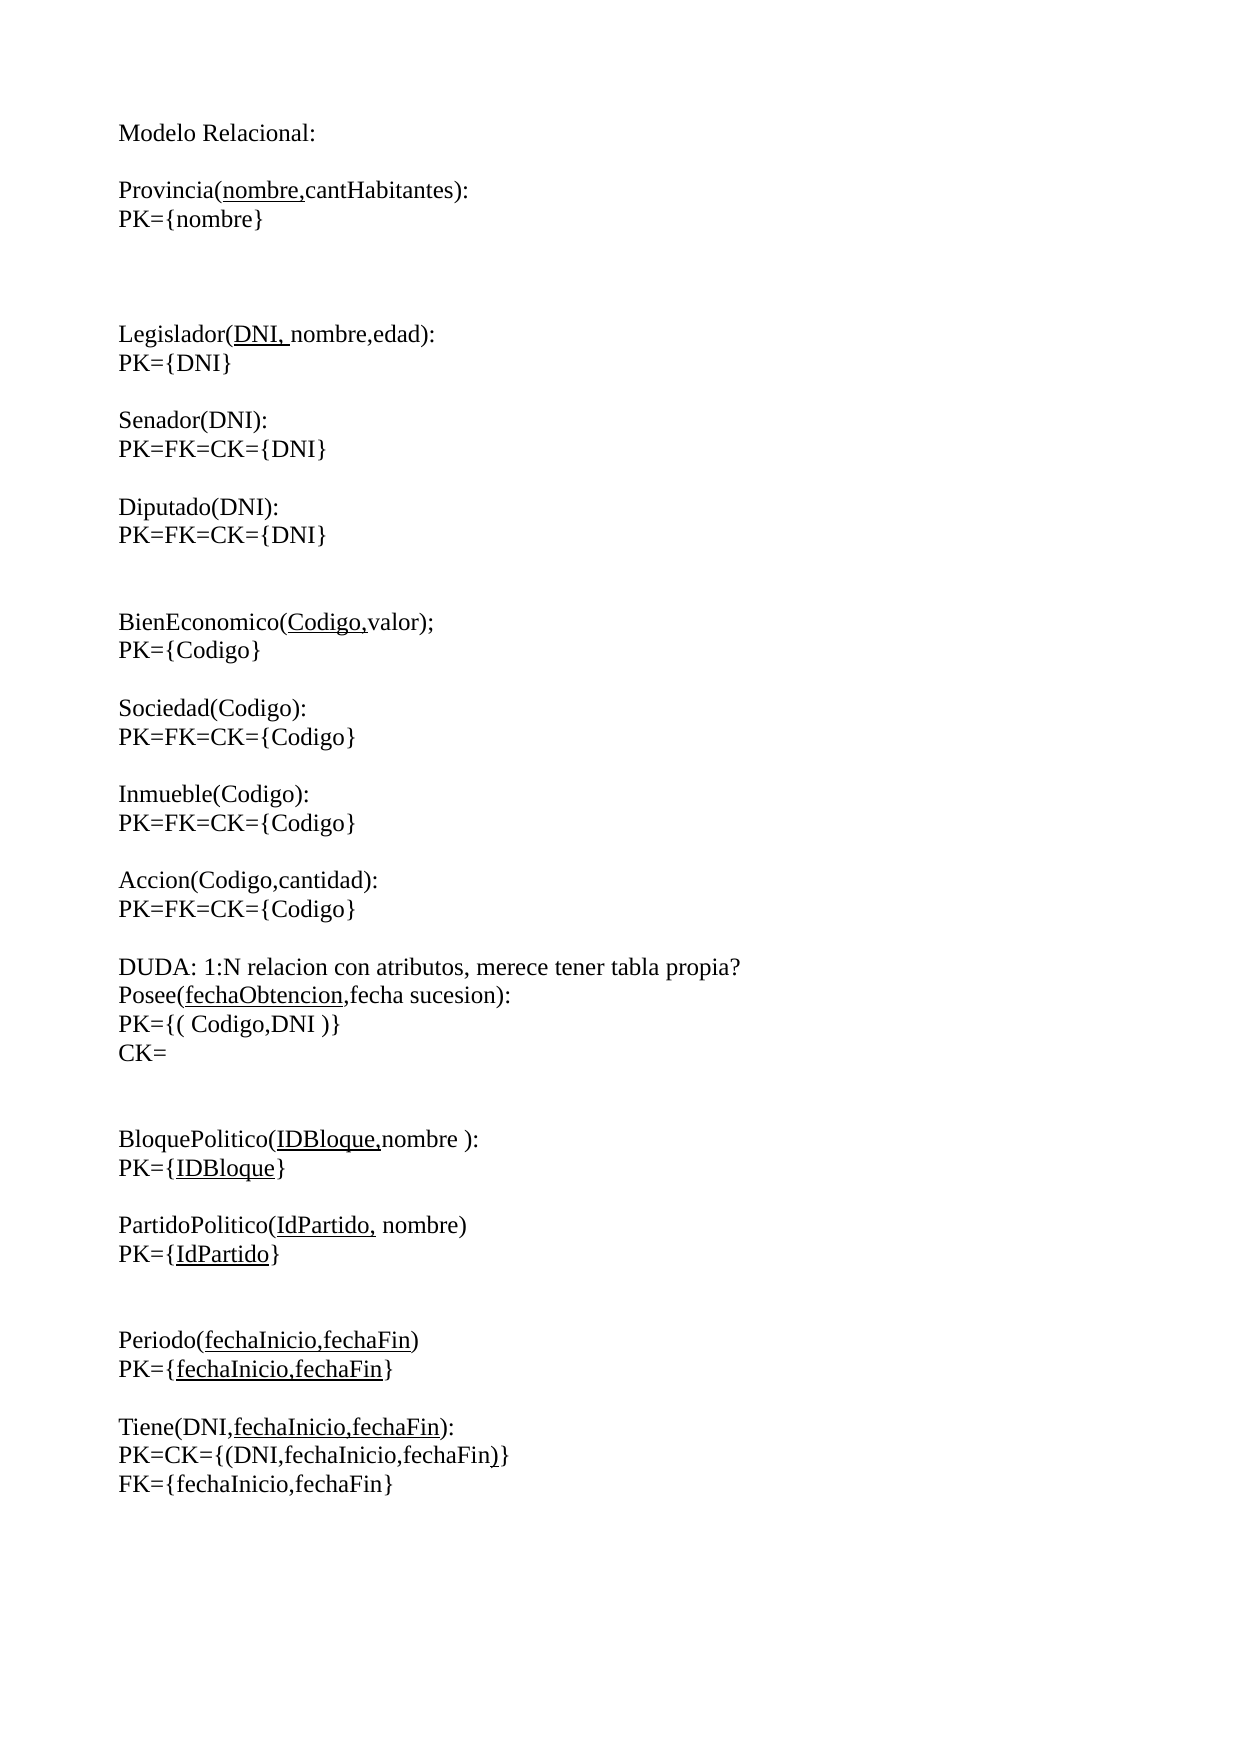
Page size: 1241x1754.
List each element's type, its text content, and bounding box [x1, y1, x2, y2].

text Posee(fechaObtencion,fecha sucesion): PK={( Codigo,DNI )} [118, 981, 1122, 1038]
text PK={IDBloque} [118, 1153, 1122, 1182]
text PK=FK=CK={DNI} [118, 434, 1122, 463]
text Inmueble(Codigo): [118, 779, 1122, 808]
text Senador(DNI): [118, 406, 1122, 434]
text BienEconomico(Codigo,valor); [118, 607, 1122, 636]
text Accion(Codigo,cantidad): [118, 866, 1122, 894]
text Sociedad(Codigo): [118, 693, 1122, 722]
text BloquePolitico(IDBloque,nombre ): [118, 1124, 1122, 1153]
text PartidoPolitico(IdPartido, nombre) [118, 1211, 1122, 1239]
text Diputado(DNI): [118, 463, 1122, 521]
text Periodo(fechaInicio,fechaFin) [118, 1326, 1122, 1354]
text PK=FK=CK={Codigo} [118, 808, 1122, 837]
text Tiene(DNI,fechaInicio,fechaFin): [118, 1412, 1122, 1441]
text Legislador(DNI, nombre,edad): PK={DNI} [118, 319, 1122, 377]
text PK={nombre} [118, 204, 1122, 233]
text PK={fechaInicio,fechaFin} [118, 1354, 1122, 1383]
text PK={Codigo} [118, 636, 1122, 664]
text DUDA: 1:N relacion con atributos, merece tener tabla propia? [118, 952, 1122, 981]
text PK=FK=CK={Codigo} [118, 894, 1122, 923]
text FK={fechaInicio,fechaFin} [118, 1469, 1122, 1498]
text PK=FK=CK={DNI} [118, 521, 1122, 549]
text Modelo Relacional: [118, 118, 1122, 176]
text PK={IdPartido} [118, 1239, 1122, 1268]
text Provincia(nombre,cantHabitantes): [118, 176, 1122, 204]
text PK=FK=CK={Codigo} [118, 722, 1122, 751]
text PK=CK={(DNI,fechaInicio,fechaFin)} [118, 1441, 1122, 1469]
text CK= [118, 1038, 1122, 1067]
